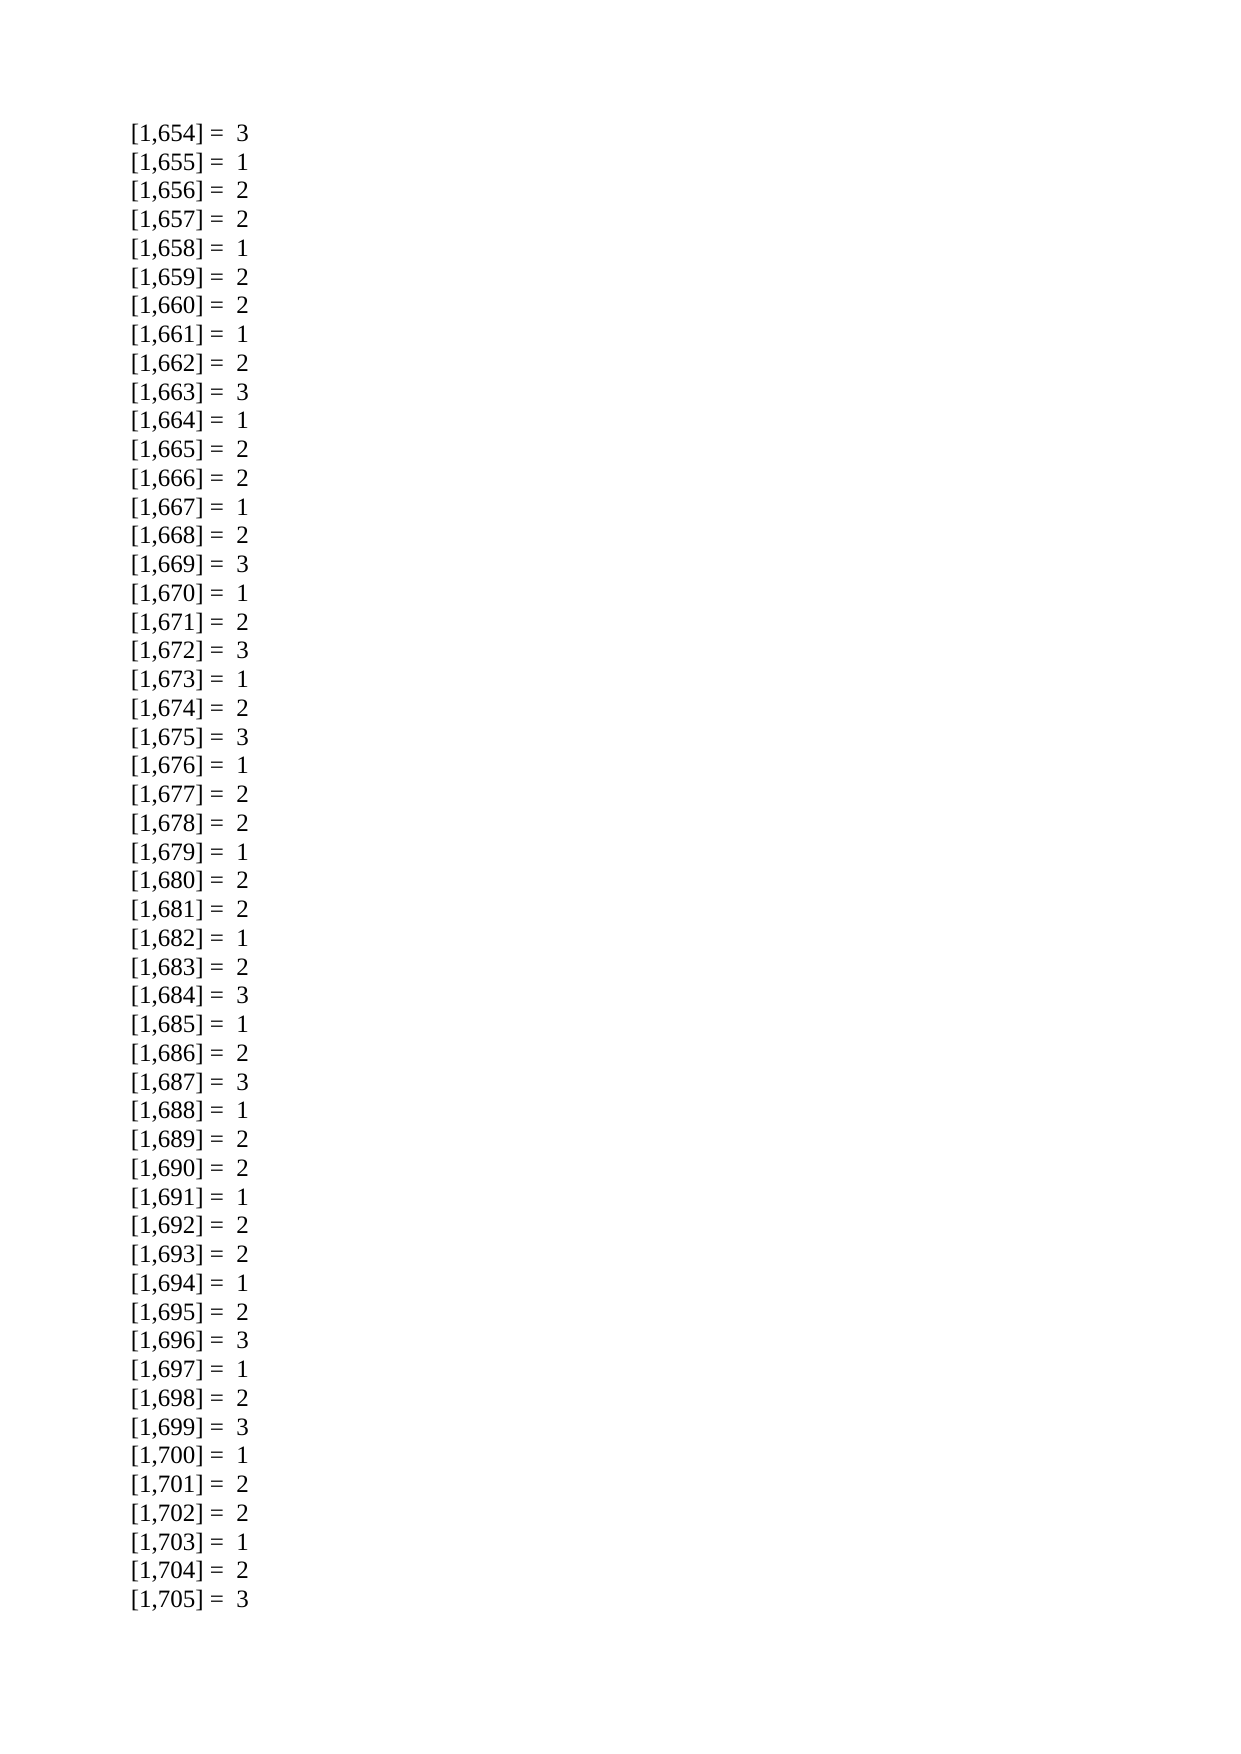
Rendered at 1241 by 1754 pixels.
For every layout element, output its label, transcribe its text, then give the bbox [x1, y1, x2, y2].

text [1,664] = 1 [118, 406, 1122, 434]
text [1,689] = 2 [118, 1124, 1122, 1153]
text [1,694] = 1 [118, 1268, 1122, 1297]
text [1,693] = 2 [118, 1239, 1122, 1268]
text [1,695] = 2 [118, 1297, 1122, 1326]
text [1,670] = 1 [118, 578, 1122, 607]
text [1,676] = 1 [118, 751, 1122, 779]
text [1,696] = 3 [118, 1326, 1122, 1354]
text [1,665] = 2 [118, 434, 1122, 463]
text [1,703] = 1 [118, 1527, 1122, 1556]
text [1,681] = 2 [118, 894, 1122, 923]
text [1,700] = 1 [118, 1441, 1122, 1469]
text [1,678] = 2 [118, 808, 1122, 837]
text [1,679] = 1 [118, 837, 1122, 866]
text [1,685] = 1 [118, 1009, 1122, 1038]
text [1,686] = 2 [118, 1038, 1122, 1067]
text [1,660] = 2 [118, 291, 1122, 319]
text [1,662] = 2 [118, 348, 1122, 377]
text [1,680] = 2 [118, 866, 1122, 894]
text [1,702] = 2 [118, 1498, 1122, 1527]
text [1,663] = 3 [118, 377, 1122, 406]
text [1,701] = 2 [118, 1469, 1122, 1498]
text [1,697] = 1 [118, 1354, 1122, 1383]
text [1,655] = 1 [118, 147, 1122, 176]
text [1,698] = 2 [118, 1383, 1122, 1412]
text [1,704] = 2 [118, 1556, 1122, 1584]
text [1,657] = 2 [118, 204, 1122, 233]
text [1,691] = 1 [118, 1182, 1122, 1211]
text [1,677] = 2 [118, 779, 1122, 808]
text [1,661] = 1 [118, 319, 1122, 348]
text [1,705] = 3 [118, 1584, 1122, 1613]
text [1,656] = 2 [118, 176, 1122, 204]
text [1,687] = 3 [118, 1067, 1122, 1096]
text [1,688] = 1 [118, 1096, 1122, 1124]
text [1,671] = 2 [118, 607, 1122, 636]
text [1,673] = 1 [118, 664, 1122, 693]
text [1,659] = 2 [118, 262, 1122, 291]
text [1,668] = 2 [118, 521, 1122, 549]
text [1,675] = 3 [118, 722, 1122, 751]
text [1,658] = 1 [118, 233, 1122, 262]
text [1,672] = 3 [118, 636, 1122, 664]
text [1,684] = 3 [118, 981, 1122, 1009]
text [1,690] = 2 [118, 1153, 1122, 1182]
text [1,669] = 3 [118, 549, 1122, 578]
text [1,683] = 2 [118, 952, 1122, 981]
text [1,674] = 2 [118, 693, 1122, 722]
text [1,682] = 1 [118, 923, 1122, 952]
text [1,667] = 1 [118, 492, 1122, 521]
text [1,666] = 2 [118, 463, 1122, 492]
text [1,692] = 2 [118, 1211, 1122, 1239]
text [1,654] = 3 [118, 118, 1122, 147]
text [1,699] = 3 [118, 1412, 1122, 1441]
